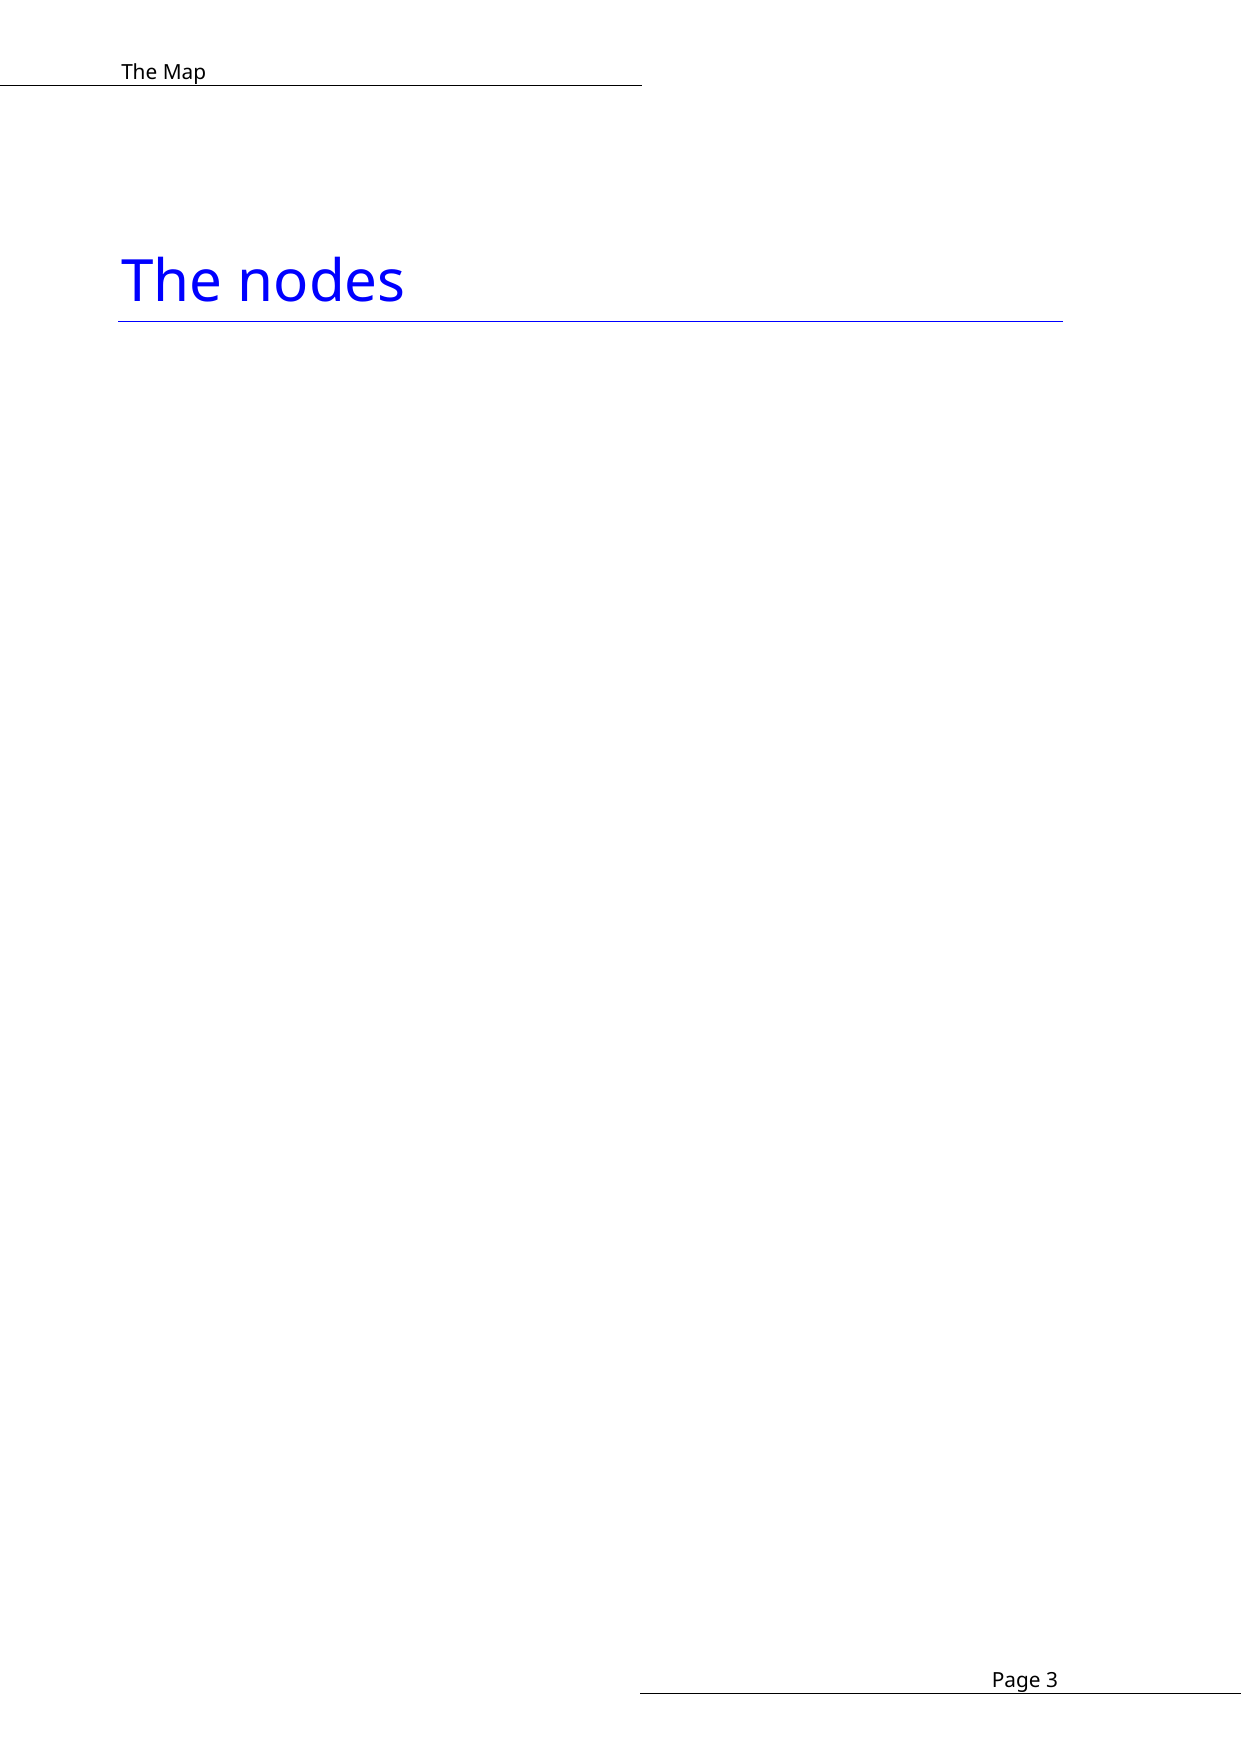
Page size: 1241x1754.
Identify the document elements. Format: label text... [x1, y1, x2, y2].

subtitle The nodes [118, 236, 1063, 321]
